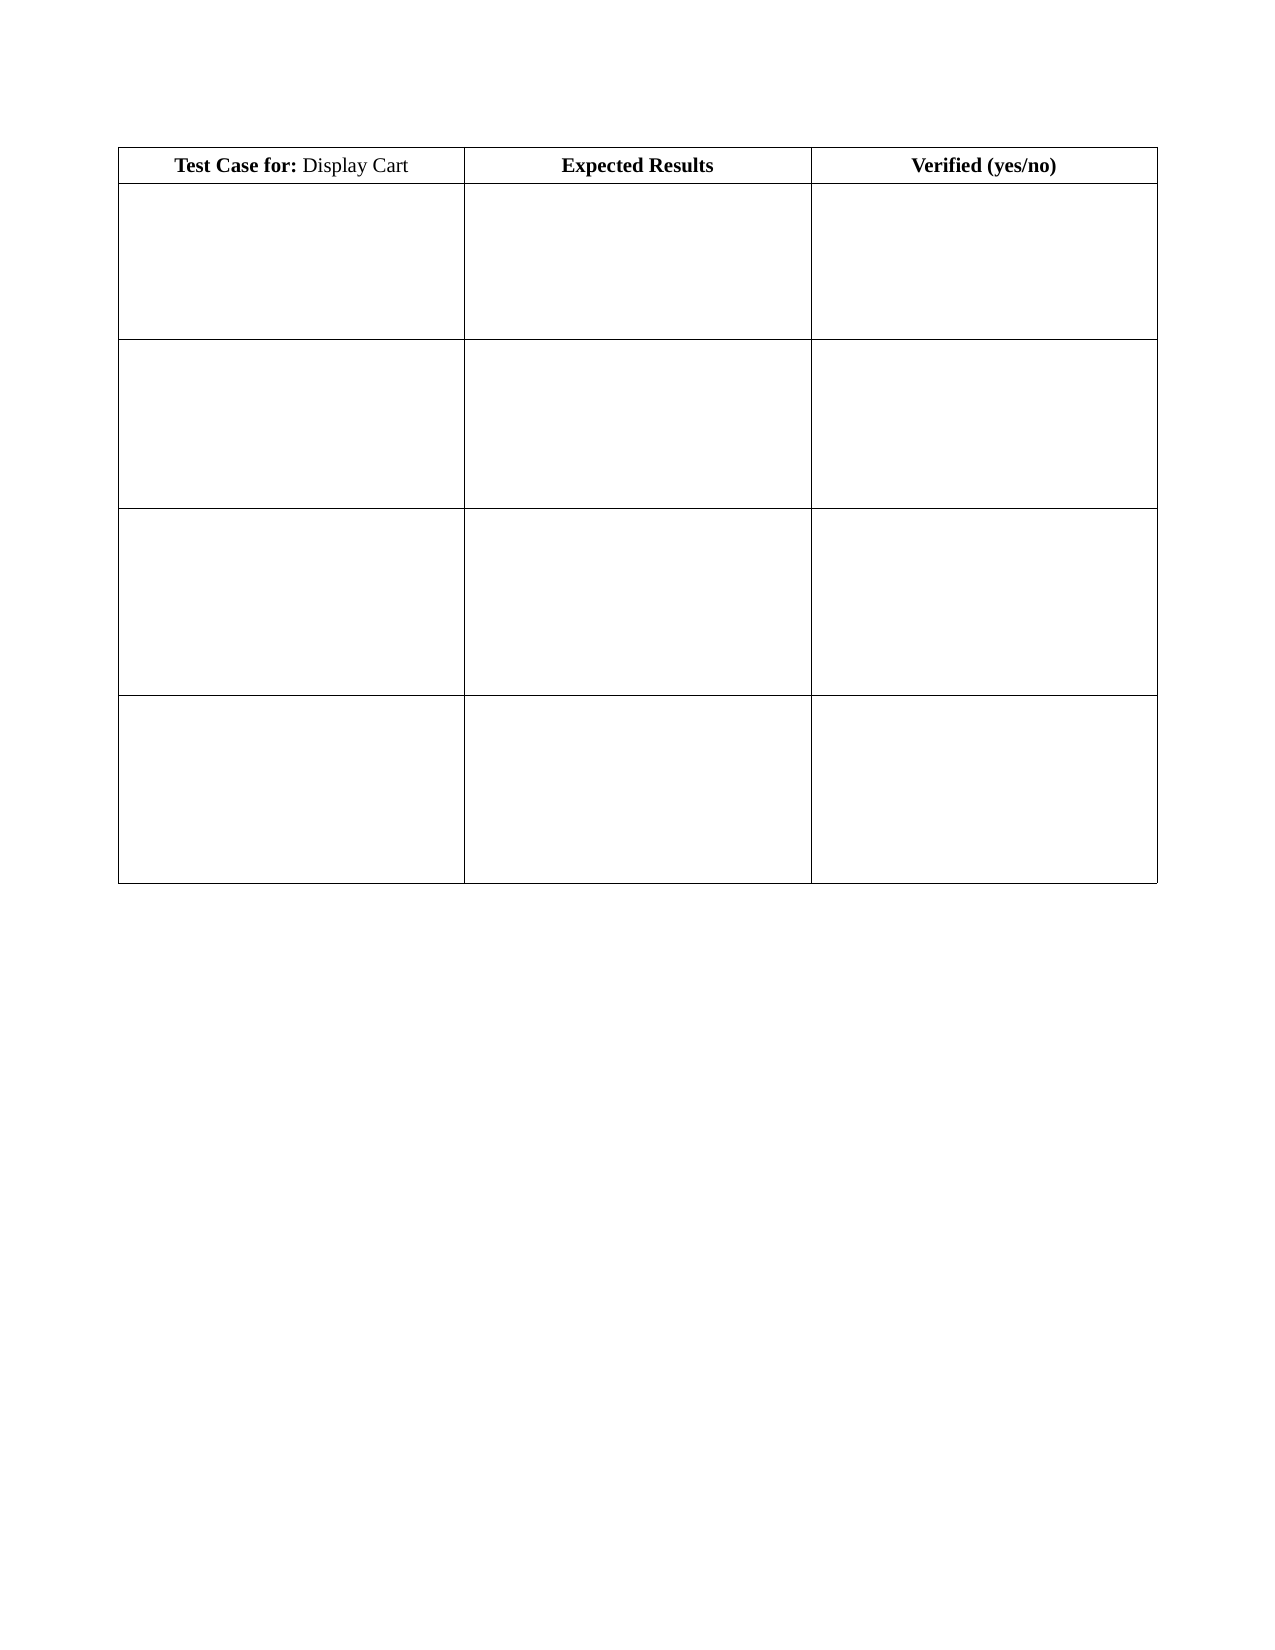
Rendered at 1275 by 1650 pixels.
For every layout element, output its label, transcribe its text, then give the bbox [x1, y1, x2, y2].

table_cell [119, 184, 464, 339]
table_cell [119, 696, 464, 882]
table_cell [812, 509, 1157, 695]
table_cell [465, 696, 811, 882]
table_header Test Case for: Display Cart [119, 148, 464, 182]
table_cell [465, 509, 811, 695]
table_cell [119, 509, 464, 695]
table_cell [812, 340, 1157, 508]
table_cell [465, 340, 811, 508]
table_cell [465, 184, 811, 339]
table_cell [119, 340, 464, 508]
table_header Expected Results [465, 148, 811, 182]
table_cell [812, 696, 1157, 882]
table_cell [812, 184, 1157, 339]
table_header Verified (yes/no) [812, 148, 1157, 182]
